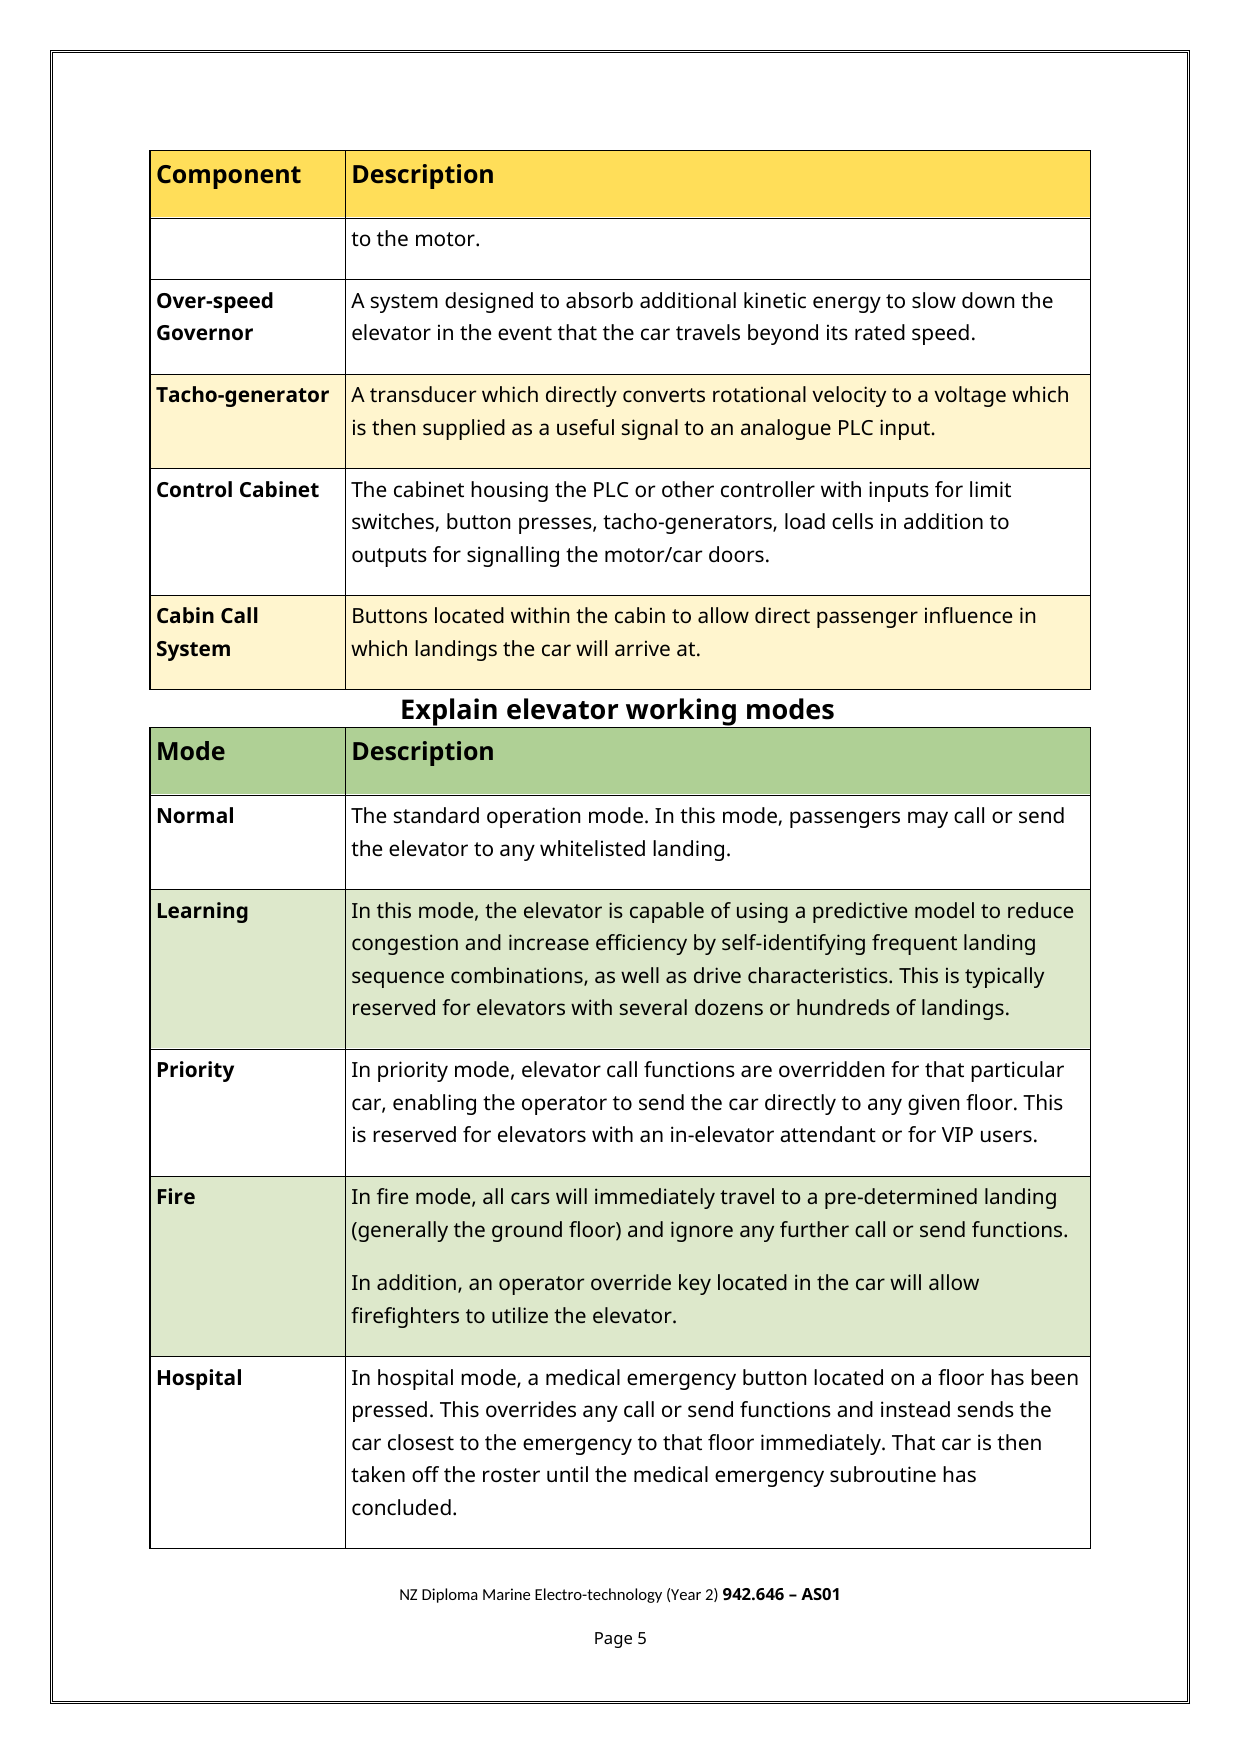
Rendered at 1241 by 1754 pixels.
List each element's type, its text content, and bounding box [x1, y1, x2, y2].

table_cell The standard operation mode. In this mode, passengers may call or send the elevator to any whitelisted landing. [346, 796, 1090, 889]
table_header Component [151, 151, 345, 217]
table_cell A system designed to absorb additional kinetic energy to slow down the elevator in the event that the car travels beyond its rated speed. [346, 280, 1090, 373]
table_cell Control Cabinet [151, 469, 345, 595]
table_cell In priority mode, elevator call functions are overridden for that particular car, enabling the operator to send the car directly to any given floor. This is reserved for elevators with an in-elevator attendant or for VIP users. [346, 1050, 1090, 1176]
table_cell In this mode, the elevator is capable of using a predictive model to reduce congestion and increase efficiency by self-identifying frequent landing sequence combinations, as well as drive characteristics. This is typically reserved for elevators with several dozens or hundreds of landings. [346, 890, 1090, 1048]
table_cell Fire [151, 1177, 345, 1356]
table_cell Buttons located within the cabin to allow direct passenger influence in which landings the car will arrive at. [346, 596, 1090, 689]
table_cell Cabin Call System [151, 596, 345, 689]
text Explain elevator working modes [150, 690, 1090, 727]
table_cell [151, 219, 345, 279]
table_cell Tacho-generator [151, 375, 345, 468]
table_header Description [346, 728, 1090, 794]
table_cell Over-speed Governor [151, 280, 345, 373]
table_cell In hospital mode, a medical emergency button located on a floor has been pressed. This overrides any call or send functions and instead sends the car closest to the emergency to that floor immediately. That car is then taken off the roster until the medical emergency subroutine has concluded. [346, 1357, 1090, 1548]
table_cell to the motor. [346, 219, 1090, 279]
table_header Description [346, 151, 1090, 217]
table_cell A transducer which directly converts rotational velocity to a voltage which is then supplied as a useful signal to an analogue PLC input. [346, 375, 1090, 468]
table_cell Priority [151, 1050, 345, 1176]
table_cell Hospital [151, 1357, 345, 1548]
table_cell In fire mode, all cars will immediately travel to a pre-determined landing (generally the ground floor) and ignore any further call or send functions. In addition, an operator override key located in the car will allow firefighters to utilize the elevator. [346, 1177, 1090, 1356]
table_header Mode [151, 728, 345, 794]
table_cell Learning [151, 890, 345, 1048]
table_cell Normal [151, 796, 345, 889]
table_cell The cabinet housing the PLC or other controller with inputs for limit switches, button presses, tacho-generators, load cells in addition to outputs for signalling the motor/car doors. [346, 469, 1090, 595]
